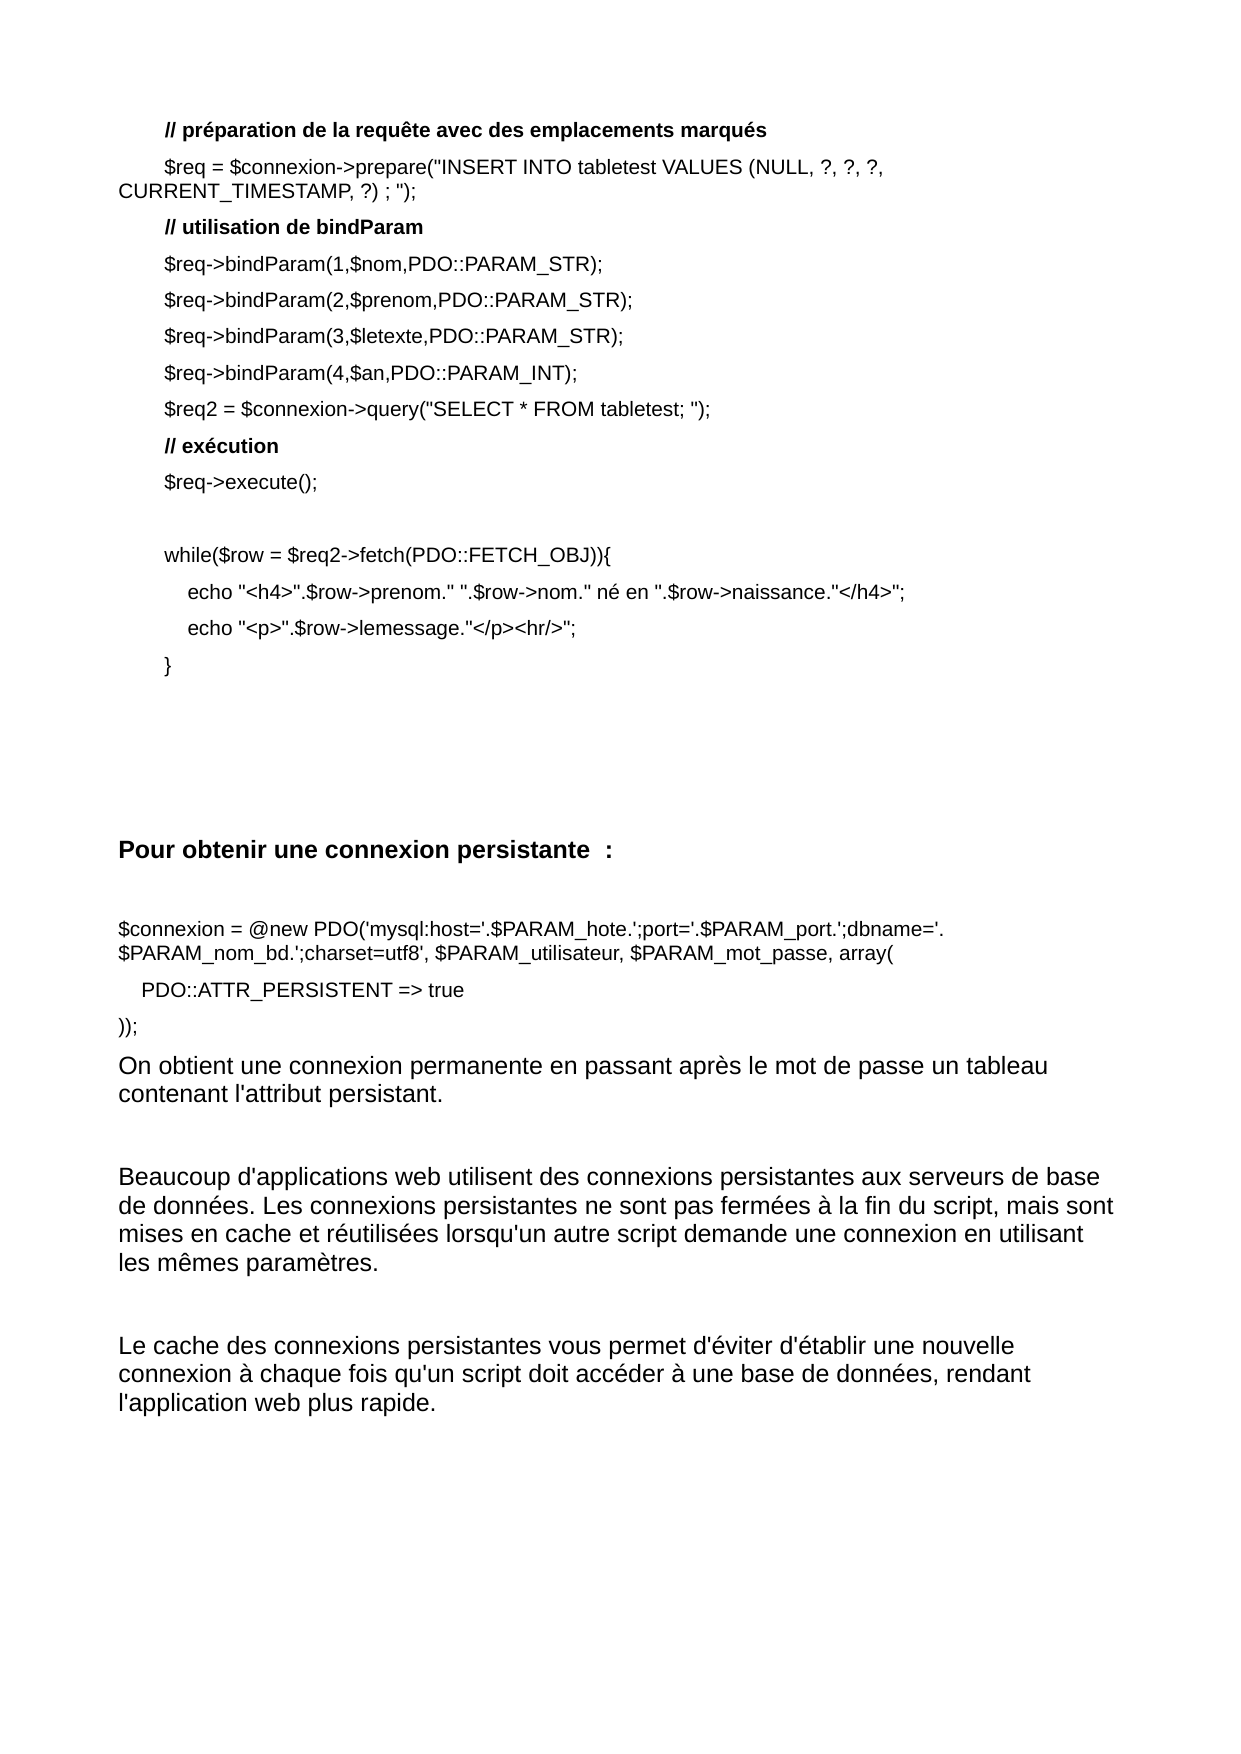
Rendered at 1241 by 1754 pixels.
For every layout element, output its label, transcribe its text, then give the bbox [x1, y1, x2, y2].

text On obtient une connexion permanente en passant après le mot de passe un tableau contenant l'attribut persistant. [118, 1051, 1122, 1108]
text $req = $connexion->prepare("INSERT INTO tabletest VALUES (NULL, ?, ?, ?, CURRENT_TIMESTAMP, ?) ; "); [118, 154, 1122, 202]
text $req2 = $connexion->query("SELECT * FROM tabletest; "); [118, 397, 1122, 421]
text $connexion = @new PDO('mysql:host='.$PARAM_hote.';port='.$PARAM_port.';dbname='.$PARAM_nom_bd.';charset=utf8', $PARAM_utilisateur, $PARAM_mot_passe, array( [118, 917, 1122, 965]
text echo "<h4>".$row->prenom." ".$row->nom." né en ".$row->naissance."</h4>"; [118, 579, 1122, 603]
text PDO::ATTR_PERSISTENT => true [118, 978, 1122, 1002]
text Le cache des connexions persistantes vous permet d'éviter d'établir une nouvelle connexion à chaque fois qu'un script doit accéder à une base de données, rendant l'application web plus rapide. [118, 1331, 1122, 1417]
text while($row = $req2->fetch(PDO::FETCH_OBJ)){ [118, 543, 1122, 567]
text // exécution [118, 434, 1122, 458]
text $req->execute(); [118, 470, 1122, 494]
text $req->bindParam(1,$nom,PDO::PARAM_STR); [118, 251, 1122, 275]
text // préparation de la requête avec des emplacements marqués [118, 118, 1122, 142]
text Pour obtenir une connexion persistante : [118, 835, 1122, 863]
text echo "<p>".$row->lemessage."</p><hr/>"; [118, 616, 1122, 640]
text )); [118, 1014, 1122, 1038]
text $req->bindParam(3,$letexte,PDO::PARAM_STR); [118, 324, 1122, 348]
text // utilisation de bindParam [118, 215, 1122, 239]
text Beaucoup d'applications web utilisent des connexions persistantes aux serveurs de base de données. Les connexions persistantes ne sont pas fermées à la fin du script, mais sont mises en cache et réutilisées lorsqu'un autre script demande une connexion en utilisant les mêmes paramètres. [118, 1162, 1122, 1277]
text } [118, 652, 1122, 676]
text $req->bindParam(4,$an,PDO::PARAM_INT); [118, 361, 1122, 385]
text $req->bindParam(2,$prenom,PDO::PARAM_STR); [118, 288, 1122, 312]
